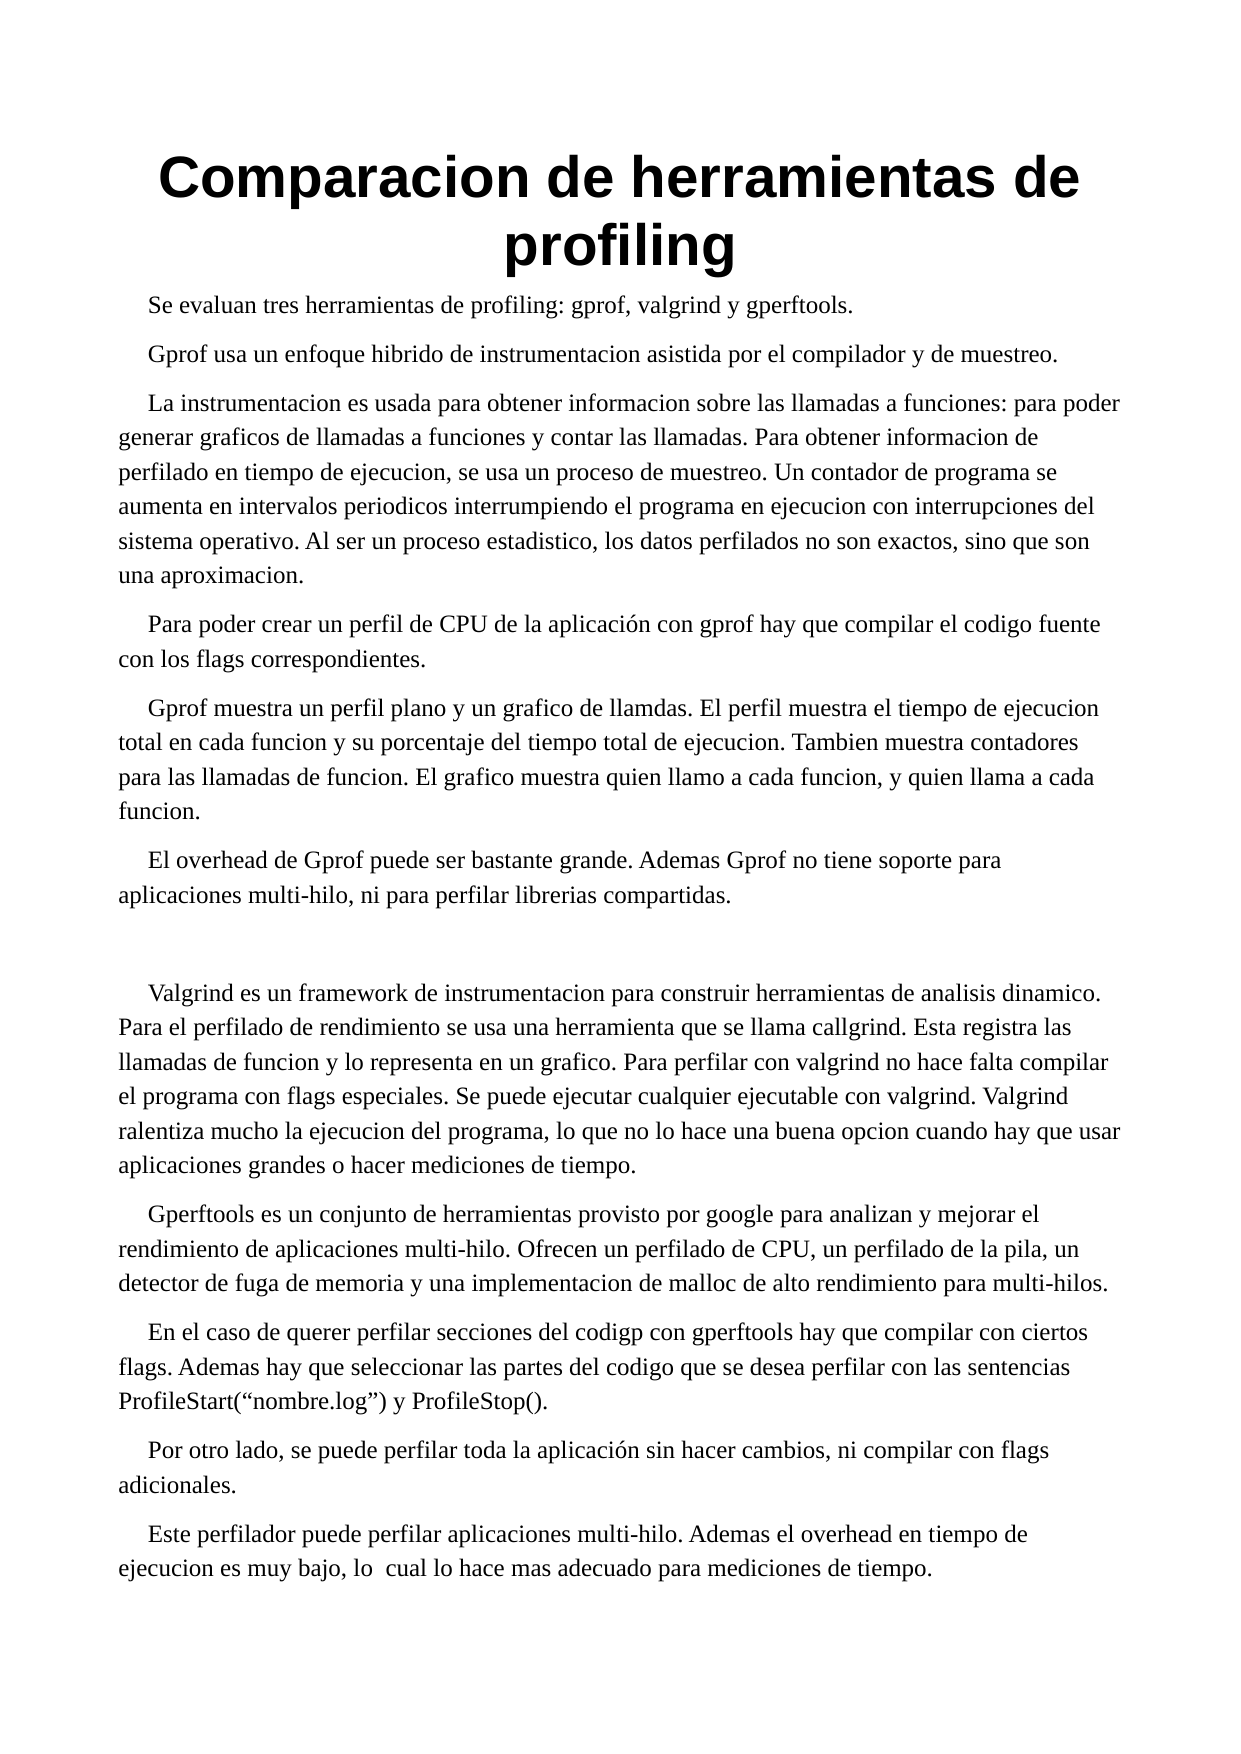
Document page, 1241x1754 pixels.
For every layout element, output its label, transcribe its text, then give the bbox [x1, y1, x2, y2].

text En el caso de querer perfilar secciones del codigp con gperftools hay que compilar con ciertos flags. Ademas hay que seleccionar las partes del codigo que se desea perfilar con las sentencias ProfileStart(“nombre.log”) y ProfileStop(). [118, 1317, 1122, 1415]
text Gperftools es un conjunto de herramientas provisto por google para analizan y mejorar el rendimiento de aplicaciones multi-hilo. Ofrecen un perfilado de CPU, un perfilado de la pila, un detector de fuga de memoria y una implementacion de malloc de alto rendimiento para multi-hilos. [118, 1199, 1122, 1297]
text Por otro lado, se puede perfilar toda la aplicación sin hacer cambios, ni compilar con flags adicionales. [118, 1436, 1122, 1499]
text Este perfilador puede perfilar aplicaciones multi-hilo. Ademas el overhead en tiempo de ejecucion es muy bajo, lo cual lo hace mas adecuado para mediciones de tiempo. [118, 1519, 1122, 1582]
title Comparacion de herramientas de profiling [118, 143, 1122, 277]
text Gprof muestra un perfil plano y un grafico de llamdas. El perfil muestra el tiempo de ejecucion total en cada funcion y su porcentaje del tiempo total de ejecucion. Tambien muestra contadores para las llamadas de funcion. El grafico muestra quien llamo a cada funcion, y quien llama a cada funcion. [118, 693, 1122, 825]
text Gprof usa un enfoque hibrido de instrumentacion asistida por el compilador y de muestreo. [118, 339, 1122, 368]
text Se evaluan tres herramientas de profiling: gprof, valgrind y gperftools. [118, 290, 1122, 318]
text El overhead de Gprof puede ser bastante grande. Ademas Gprof no tiene soporte para aplicaciones multi-hilo, ni para perfilar librerias compartidas. [118, 845, 1122, 909]
text Valgrind es un framework de instrumentacion para construir herramientas de analisis dinamico. Para el perfilado de rendimiento se usa una herramienta que se llama callgrind. Esta registra las llamadas de funcion y lo representa en un grafico. Para perfilar con valgrind no hace falta compilar el programa con flags especiales. Se puede ejecutar cualquier ejecutable con valgrind. Valgrind ralentiza mucho la ejecucion del programa, lo que no lo hace una buena opcion cuando hay que usar aplicaciones grandes o hacer mediciones de tiempo. [118, 978, 1122, 1179]
text La instrumentacion es usada para obtener informacion sobre las llamadas a funciones: para poder generar graficos de llamadas a funciones y contar las llamadas. Para obtener informacion de perfilado en tiempo de ejecucion, se usa un proceso de muestreo. Un contador de programa se aumenta en intervalos periodicos interrumpiendo el programa en ejecucion con interrupciones del sistema operativo. Al ser un proceso estadistico, los datos perfilados no son exactos, sino que son una aproximacion. [118, 388, 1122, 589]
text Para poder crear un perfil de CPU de la aplicación con gprof hay que compilar el codigo fuente con los flags correspondientes. [118, 609, 1122, 673]
